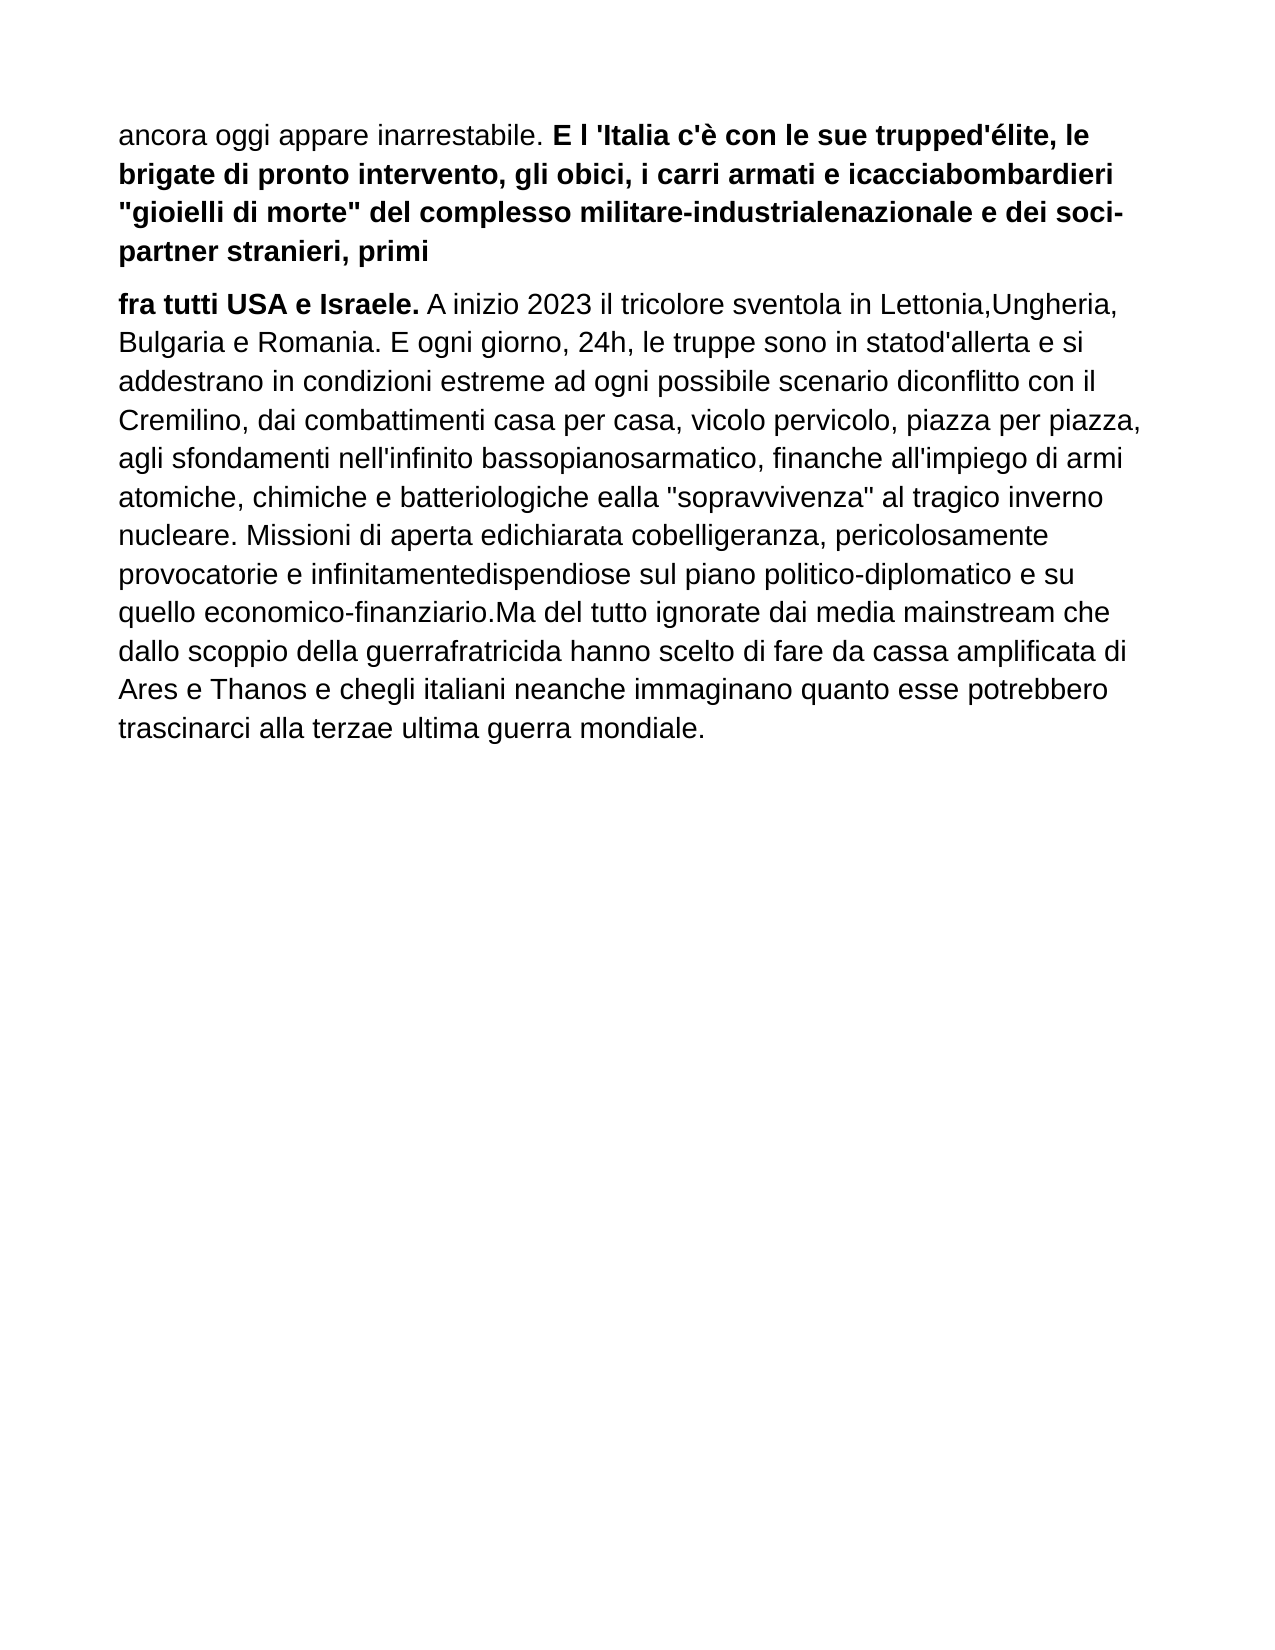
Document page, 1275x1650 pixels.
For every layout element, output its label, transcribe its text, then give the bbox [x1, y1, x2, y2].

text fra tutti USA e Israele. A inizio 2023 il tricolore sventola in Lettonia,Ungheria, Bulgaria e Romania. E ogni giorno, 24h, le truppe sono in statod'allerta e si addestrano in condizioni estreme ad ogni possibile scenario diconflitto con il Cremilino, dai combattimenti casa per casa, vicolo pervicolo, piazza per piazza, agli sfondamenti nell'infinito bassopianosarmatico, finanche all'impiego di armi atomiche, chimiche e batteriologiche ealla "sopravvivenza" al tragico inverno nucleare. Missioni di aperta edichiarata cobelligeranza, pericolosamente provocatorie e infinitamentedispendiose sul piano politico-diplomatico e su quello economico-finanziario.Ma del tutto ignorate dai media mainstream che dallo scoppio della guerrafratricida hanno scelto di fare da cassa amplificata di Ares e Thanos e chegli italiani neanche immaginano quanto esse potrebbero trascinarci alla terzae ultima guerra mondiale. [118, 287, 1157, 744]
text ancora oggi appare inarrestabile. E l 'Italia c'è con le sue trupped'élite, le brigate di pronto intervento, gli obici, i carri armati e icacciabombardieri "gioielli di morte" del complesso militare-industrialenazionale e dei soci-partner stranieri, primi [118, 118, 1157, 267]
